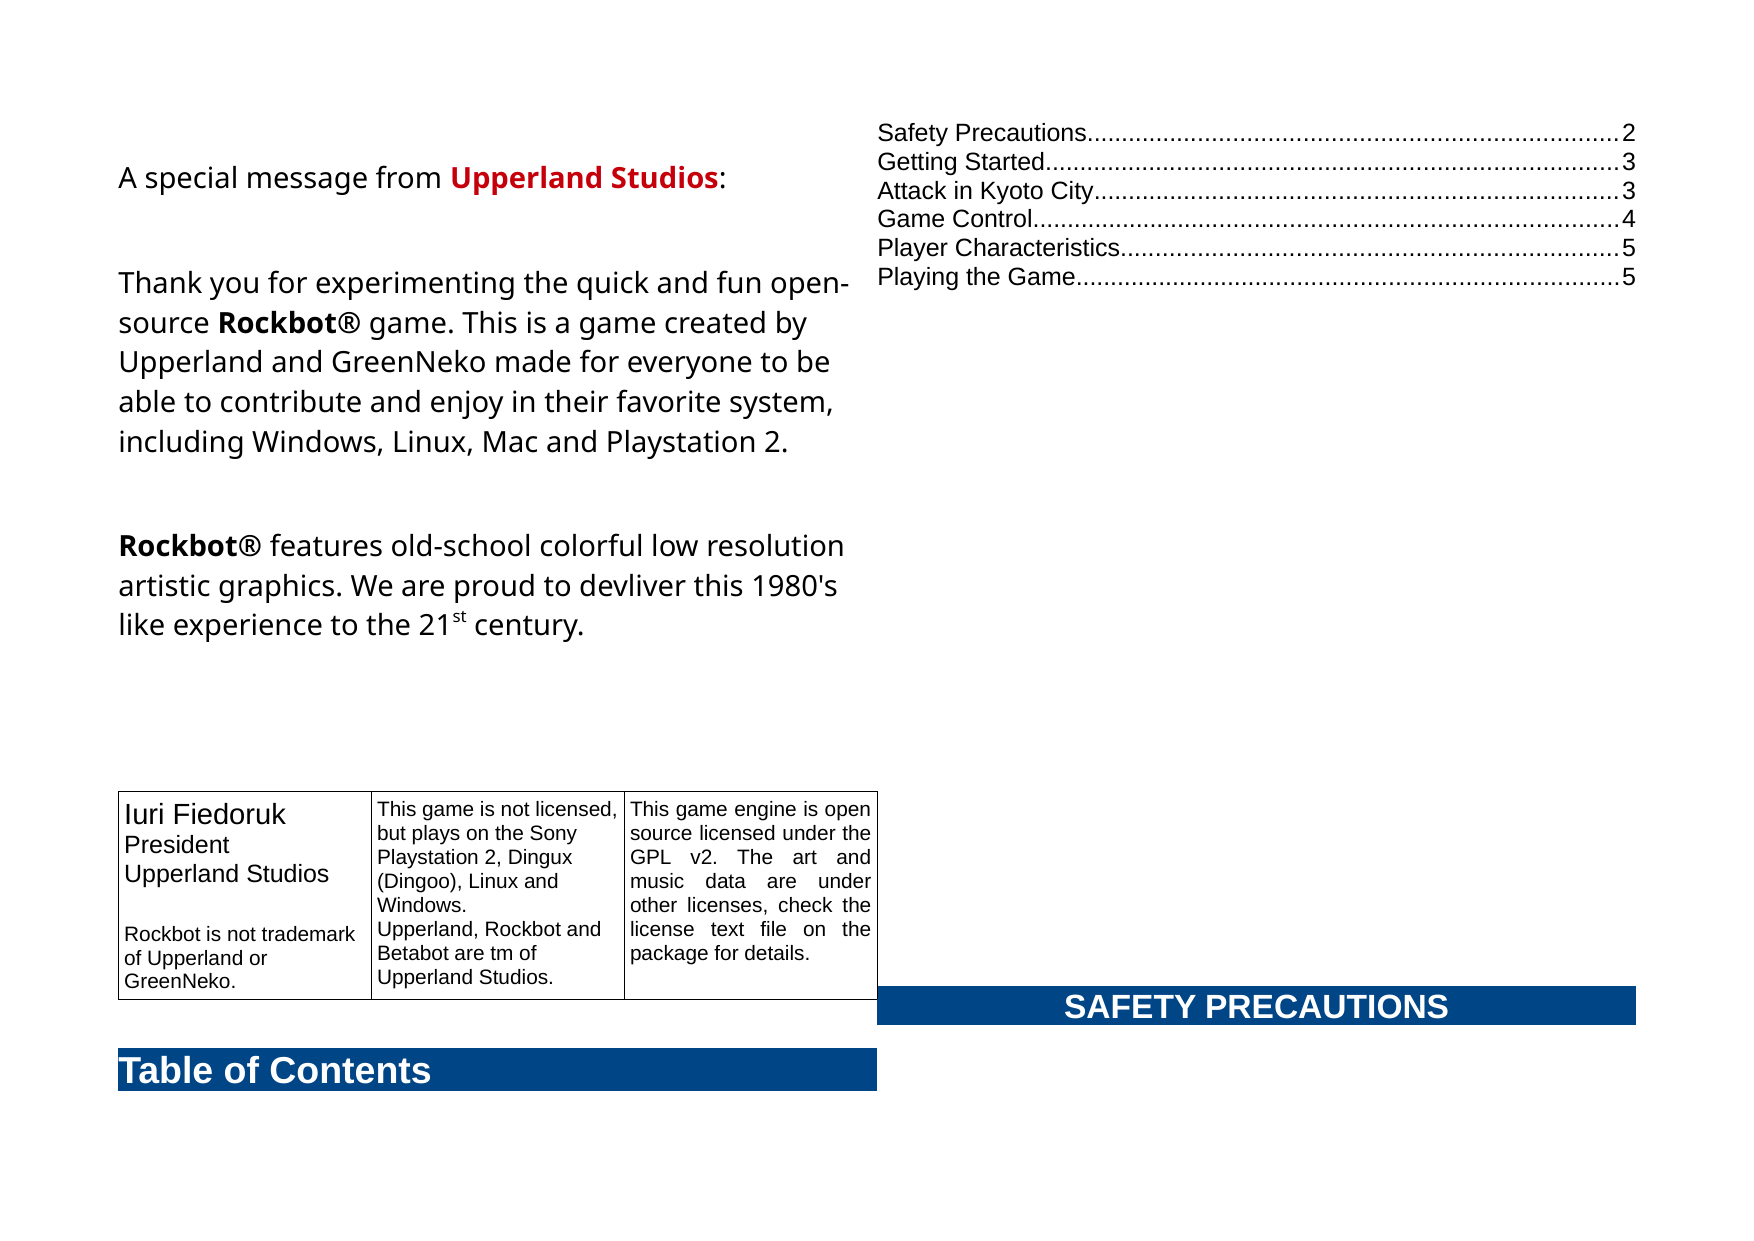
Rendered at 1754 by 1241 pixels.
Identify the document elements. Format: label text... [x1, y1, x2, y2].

text Playing the Game 5 [877, 262, 1636, 291]
table_header This game is not licensed, but plays on the Sony Playstation 2, Dingux (Dingoo), Linux and Windows. Upperland, Rockbot and Betabot are tm of Upperland Studios. [372, 792, 624, 999]
text Thank you for experimenting the quick and fun open-source Rockbot® game. This is a game created by Upperland and GreenNeko made for everyone to be able to contribute and enjoy in their favorite system, including Windows, Linux, Mac and Playstation 2. [118, 262, 877, 461]
text Player Characteristics 5 [877, 233, 1636, 262]
table_header This game engine is open source licensed under the GPL v2. The art and music data are under other licenses, check the license text file on the package for details. [625, 792, 877, 999]
subtitle Table of Contents [118, 1048, 877, 1091]
text A special message from Upperland Studios: [118, 158, 877, 197]
table_header Iuri Fiedoruk President Upperland Studios Rockbot is not trademark of Upperland or GreenNeko. [119, 792, 371, 999]
text Getting Started 3 [877, 147, 1636, 176]
text Rockbot® features old-school colorful low resolution artistic graphics. We are proud to devliver this 1980's like experience to the 21st century. [118, 525, 877, 644]
text Safety Precautions 2 [877, 118, 1636, 147]
text Game Control 4 [877, 204, 1636, 233]
subtitle Safety Precautions [877, 986, 1636, 1025]
text Attack in Kyoto City 3 [877, 176, 1636, 204]
